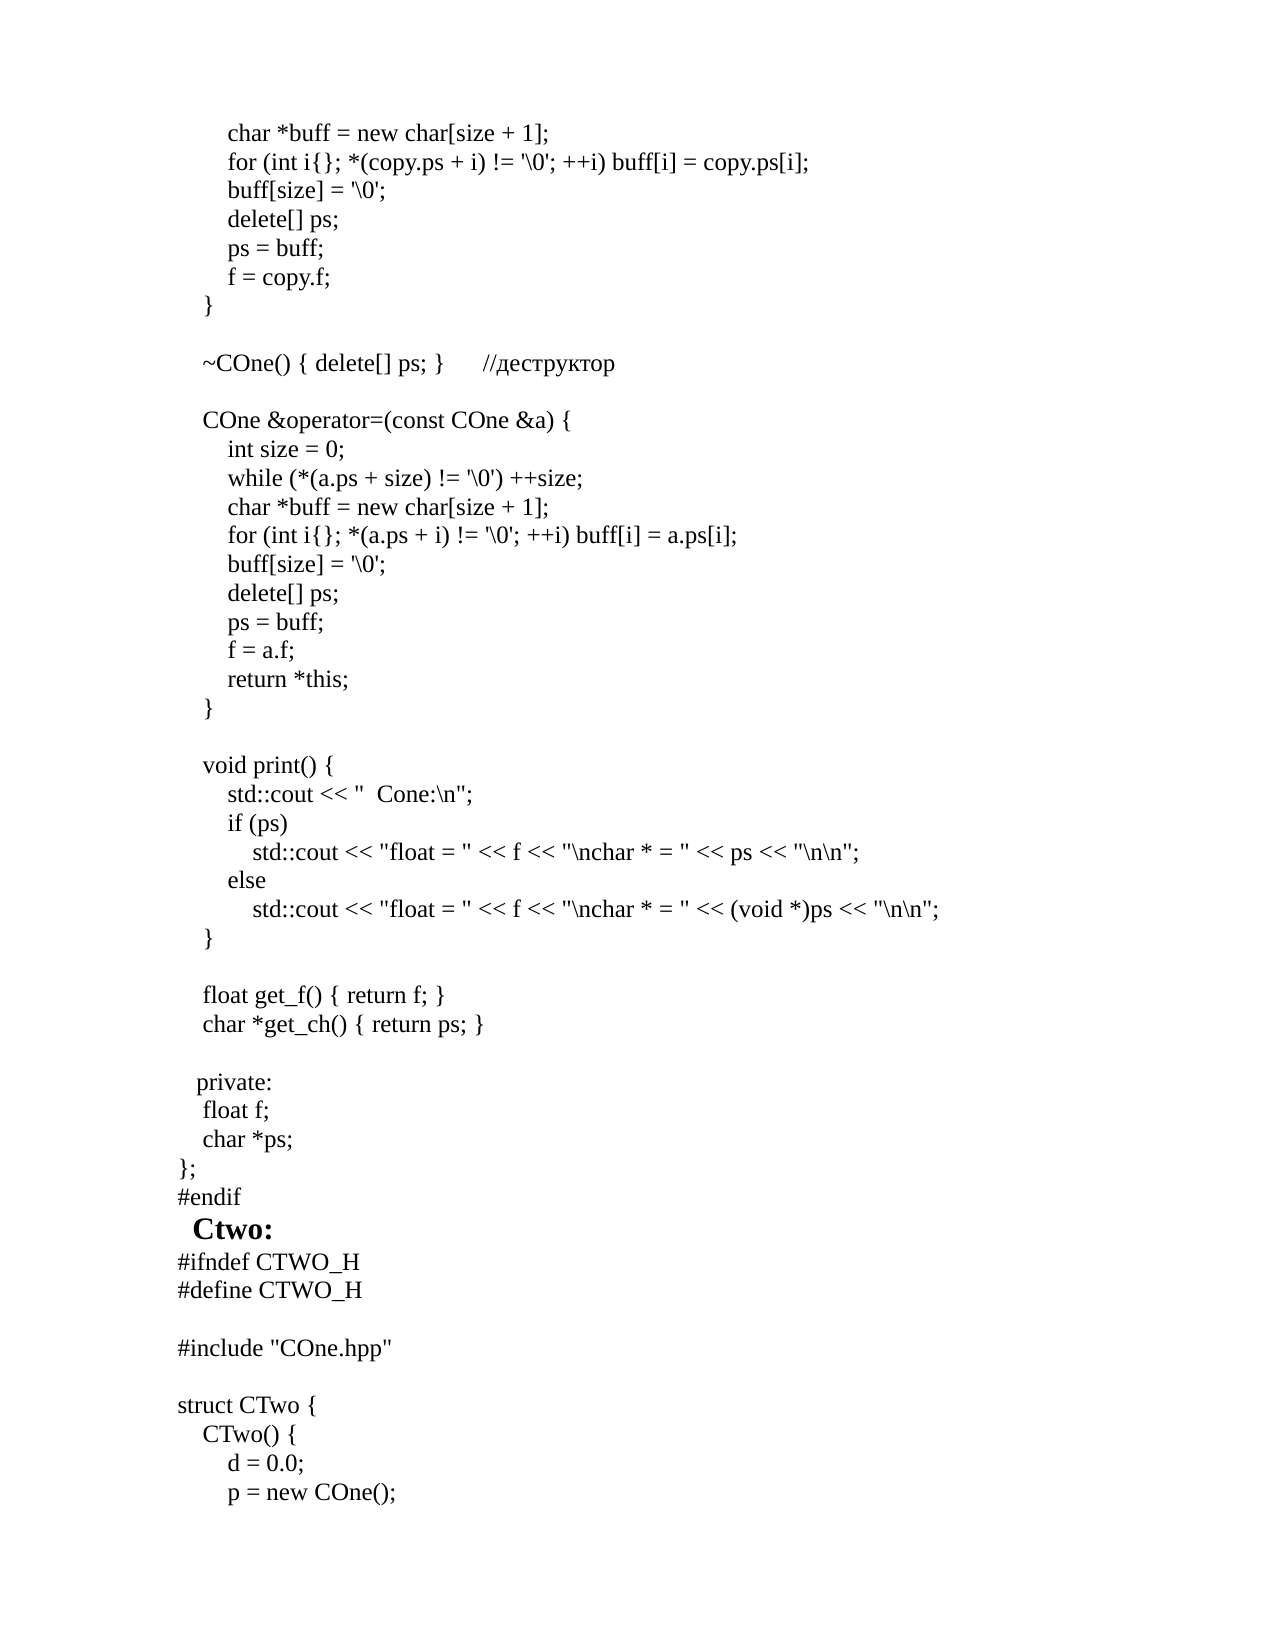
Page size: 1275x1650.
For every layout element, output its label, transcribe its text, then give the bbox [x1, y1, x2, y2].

text float get_f() { return f; } [118, 981, 1157, 1009]
text std::cout << "float = " << f << "\nchar * = " << ps << "\n\n"; [118, 837, 1157, 866]
text #define CTWO_H [118, 1275, 1157, 1304]
text buff[size] = '\0'; [118, 549, 1157, 578]
text ps = buff; [118, 233, 1157, 262]
text #ifndef CTWO_H [118, 1247, 1157, 1275]
text ~COne() { delete[] ps; } //деструктор [118, 348, 1157, 377]
text CTwo() { [118, 1419, 1157, 1448]
text struct CTwo { [118, 1390, 1157, 1419]
text delete[] ps; [118, 578, 1157, 607]
text } [118, 693, 1157, 722]
text else [118, 866, 1157, 894]
text int size = 0; [118, 434, 1157, 463]
text f = a.f; [118, 636, 1157, 664]
text char *ps; [118, 1124, 1157, 1153]
text #include "COne.hpp" [118, 1333, 1157, 1362]
text void print() { [118, 751, 1157, 779]
text ps = buff; [118, 607, 1157, 636]
text delete[] ps; [118, 204, 1157, 233]
text float f; [118, 1096, 1157, 1124]
text }; [118, 1153, 1157, 1182]
text std::cout << " Cone:\n"; [118, 779, 1157, 808]
text char *buff = new char[size + 1]; [118, 118, 1157, 147]
text } [118, 923, 1157, 952]
text f = copy.f; [118, 262, 1157, 291]
text Ctwo: [118, 1211, 1157, 1247]
text COne &operator=(const COne &a) { [118, 406, 1157, 434]
text while (*(a.ps + size) != '\0') ++size; [118, 463, 1157, 492]
text buff[size] = '\0'; [118, 176, 1157, 204]
text char *get_ch() { return ps; } [118, 1009, 1157, 1038]
text if (ps) [118, 808, 1157, 837]
text private: [118, 1067, 1157, 1096]
text d = 0.0; [118, 1448, 1157, 1477]
text #endif [118, 1182, 1157, 1211]
text for (int i{}; *(a.ps + i) != '\0'; ++i) buff[i] = a.ps[i]; [118, 521, 1157, 549]
text p = new COne(); [118, 1477, 1157, 1505]
text char *buff = new char[size + 1]; [118, 492, 1157, 521]
text return *this; [118, 664, 1157, 693]
text std::cout << "float = " << f << "\nchar * = " << (void *)ps << "\n\n"; [118, 894, 1157, 923]
text for (int i{}; *(copy.ps + i) != '\0'; ++i) buff[i] = copy.ps[i]; [118, 147, 1157, 176]
text } [118, 291, 1157, 319]
